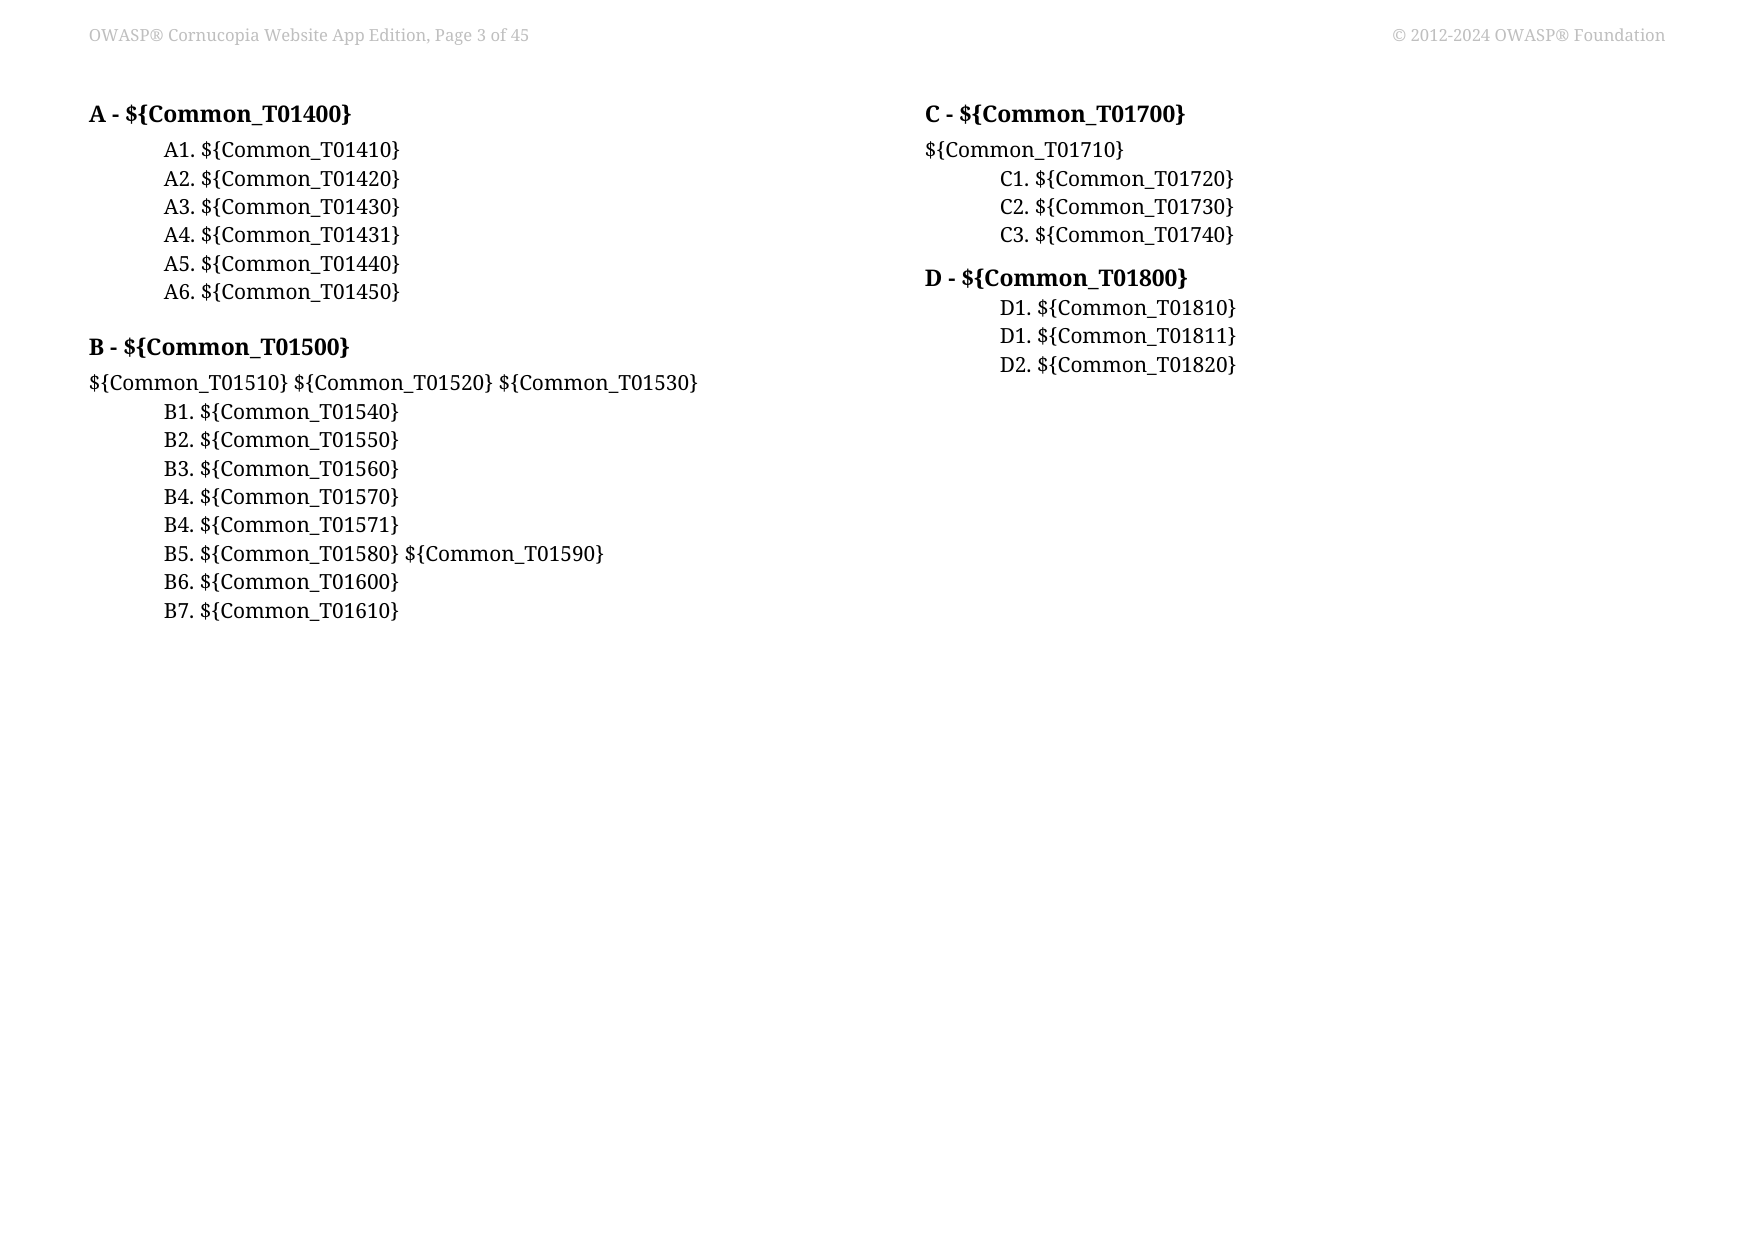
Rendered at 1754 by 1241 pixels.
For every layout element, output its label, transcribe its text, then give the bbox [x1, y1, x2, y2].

table_header A - ${Common_T01400} A1. ${Common_T01410} A2. ${Common_T01420} A3. ${Common_T01430} A4. ${Common_T01431} A5. ${Common_T01440} A6. ${Common_T01450} B - ${Common_T01500} ${Common_T01510} ${Common_T01520} ${Common_T01530} B1. ${Common_T01540} B2. ${Common_T01550} B3. ${Common_T01560} B4. ${Common_T01570} B4. ${Common_T01571} B5. ${Common_T01580} ${Common_T01590} B6. ${Common_T01600} B7. ${Common_T01610} [78, 98, 856, 637]
table_header [856, 98, 913, 637]
table_header C - ${Common_T01700} ${Common_T01710} C1. ${Common_T01720} C2. ${Common_T01730} C3. ${Common_T01740} D - ${Common_T01800} D1. ${Common_T01810} D1. ${Common_T01811} D2. ${Common_T01820} [913, 98, 1677, 637]
